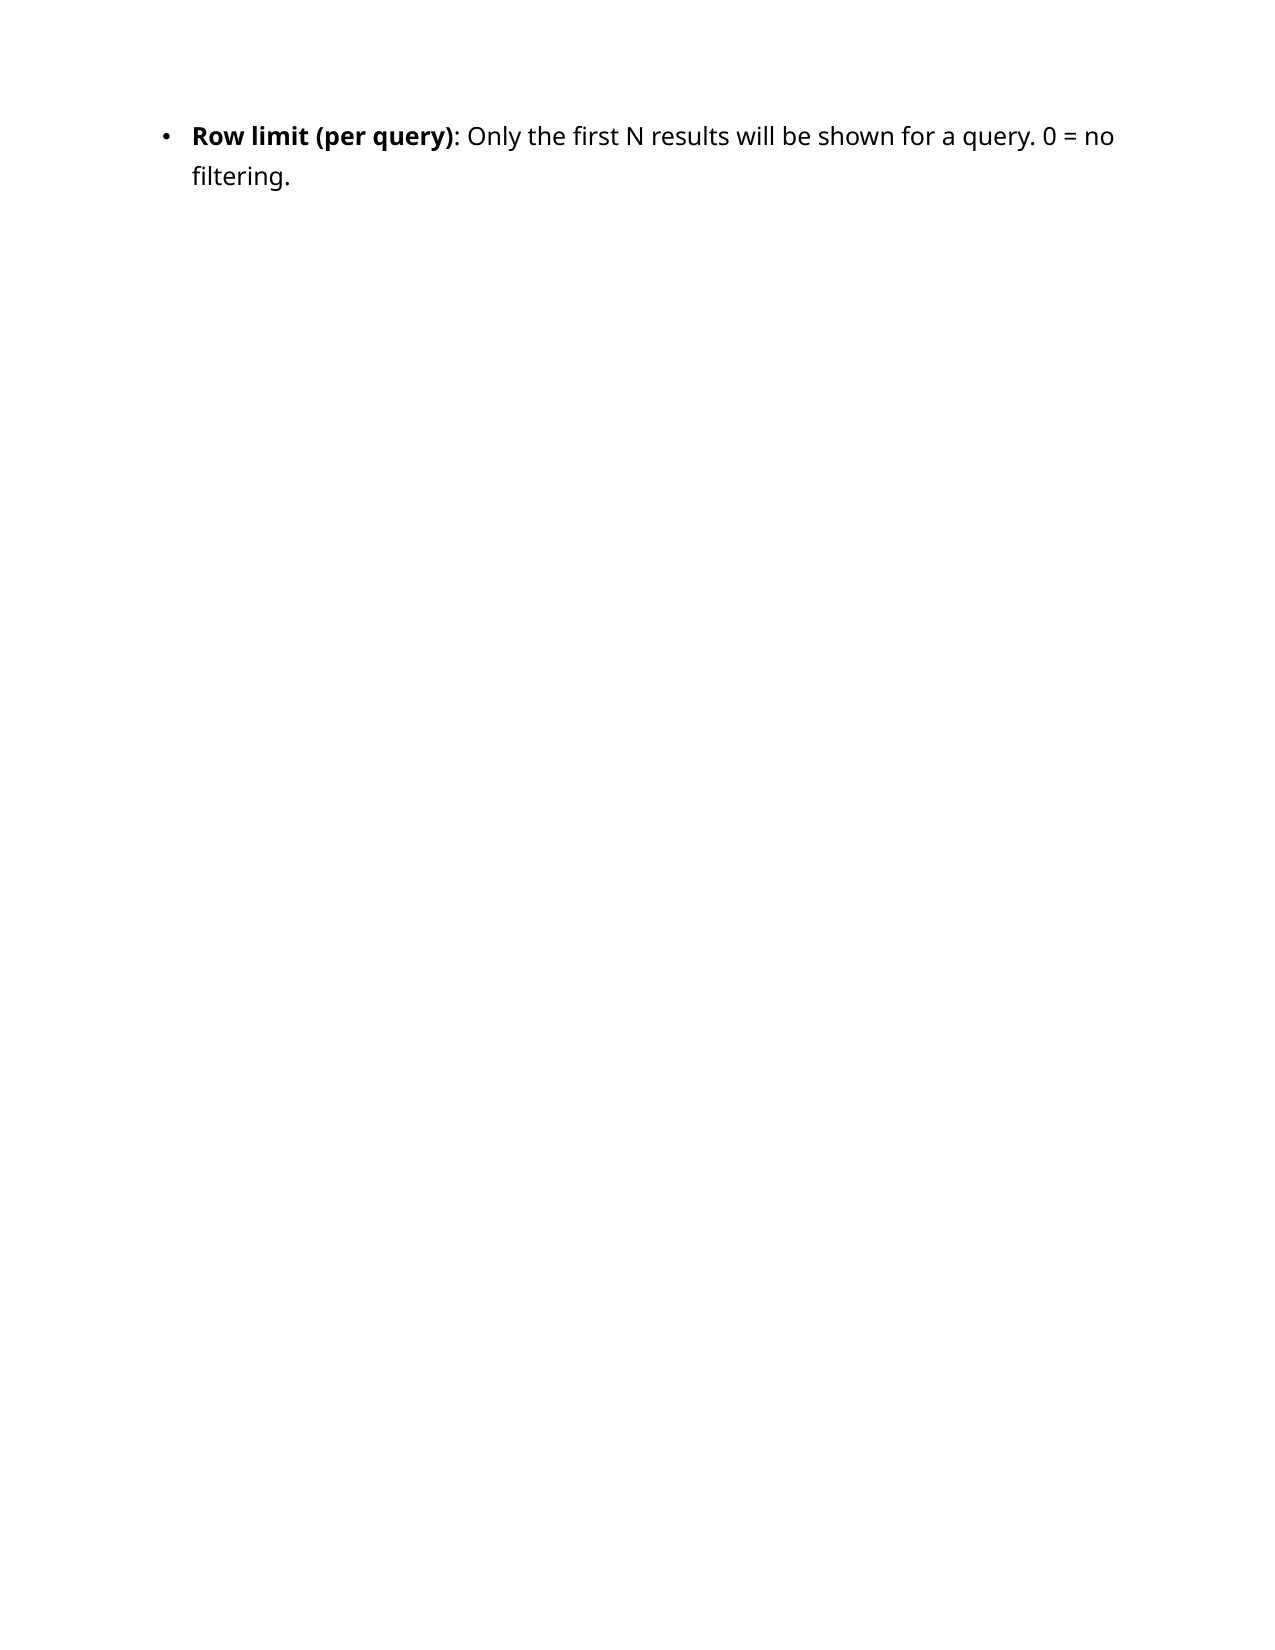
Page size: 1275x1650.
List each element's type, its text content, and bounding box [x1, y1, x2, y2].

list Row limit (per query): Only the first N results will be shown for a query. 0 = no filtering. [162, 118, 1157, 193]
